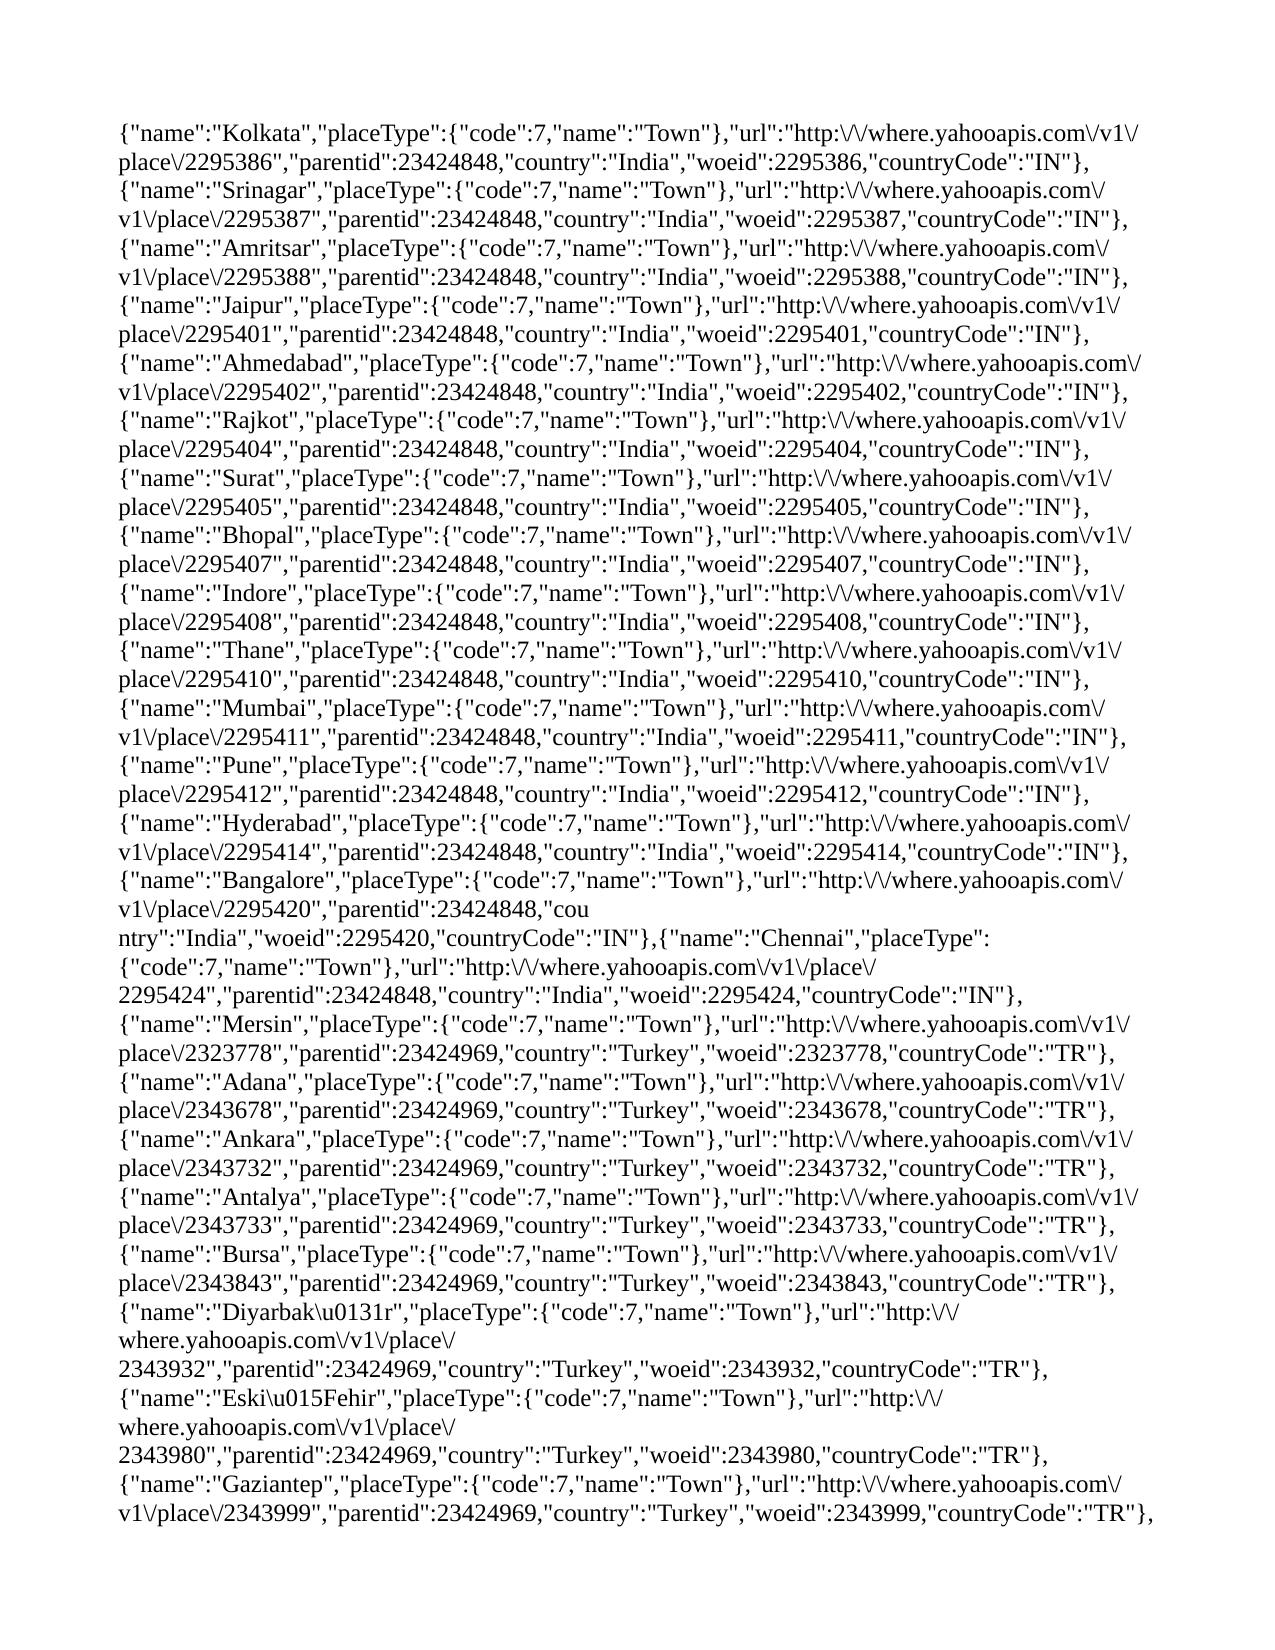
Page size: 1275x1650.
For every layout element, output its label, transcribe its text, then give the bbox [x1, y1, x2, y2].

text {"name":"Kolkata","placeType":{"code":7,"name":"Town"},"url":"http:\/\/where.yahooapis.com\/v1\/place\/2295386","parentid":23424848,"country":"India","woeid":2295386,"countryCode":"IN"},{"name":"Srinagar","placeType":{"code":7,"name":"Town"},"url":"http:\/\/where.yahooapis.com\/v1\/place\/2295387","parentid":23424848,"country":"India","woeid":2295387,"countryCode":"IN"},{"name":"Amritsar","placeType":{"code":7,"name":"Town"},"url":"http:\/\/where.yahooapis.com\/v1\/place\/2295388","parentid":23424848,"country":"India","woeid":2295388,"countryCode":"IN"},{"name":"Jaipur","placeType":{"code":7,"name":"Town"},"url":"http:\/\/where.yahooapis.com\/v1\/place\/2295401","parentid":23424848,"country":"India","woeid":2295401,"countryCode":"IN"},{"name":"Ahmedabad","placeType":{"code":7,"name":"Town"},"url":"http:\/\/where.yahooapis.com\/v1\/place\/2295402","parentid":23424848,"country":"India","woeid":2295402,"countryCode":"IN"},{"name":"Rajkot","placeType":{"code":7,"name":"Town"},"url":"http:\/\/where.yahooapis.com\/v1\/place\/2295404","parentid":23424848,"country":"India","woeid":2295404,"countryCode":"IN"},{"name":"Surat","placeType":{"code":7,"name":"Town"},"url":"http:\/\/where.yahooapis.com\/v1\/place\/2295405","parentid":23424848,"country":"India","woeid":2295405,"countryCode":"IN"},{"name":"Bhopal","placeType":{"code":7,"name":"Town"},"url":"http:\/\/where.yahooapis.com\/v1\/place\/2295407","parentid":23424848,"country":"India","woeid":2295407,"countryCode":"IN"},{"name":"Indore","placeType":{"code":7,"name":"Town"},"url":"http:\/\/where.yahooapis.com\/v1\/place\/2295408","parentid":23424848,"country":"India","woeid":2295408,"countryCode":"IN"},{"name":"Thane","placeType":{"code":7,"name":"Town"},"url":"http:\/\/where.yahooapis.com\/v1\/place\/2295410","parentid":23424848,"country":"India","woeid":2295410,"countryCode":"IN"},{"name":"Mumbai","placeType":{"code":7,"name":"Town"},"url":"http:\/\/where.yahooapis.com\/v1\/place\/2295411","parentid":23424848,"country":"India","woeid":2295411,"countryCode":"IN"},{"name":"Pune","placeType":{"code":7,"name":"Town"},"url":"http:\/\/where.yahooapis.com\/v1\/place\/2295412","parentid":23424848,"country":"India","woeid":2295412,"countryCode":"IN"},{"name":"Hyderabad","placeType":{"code":7,"name":"Town"},"url":"http:\/\/where.yahooapis.com\/v1\/place\/2295414","parentid":23424848,"country":"India","woeid":2295414,"countryCode":"IN"},{"name":"Bangalore","placeType":{"code":7,"name":"Town"},"url":"http:\/\/where.yahooapis.com\/v1\/place\/2295420","parentid":23424848,"cou [118, 118, 1157, 923]
text ntry":"India","woeid":2295420,"countryCode":"IN"},{"name":"Chennai","placeType":{"code":7,"name":"Town"},"url":"http:\/\/where.yahooapis.com\/v1\/place\/2295424","parentid":23424848,"country":"India","woeid":2295424,"countryCode":"IN"},{"name":"Mersin","placeType":{"code":7,"name":"Town"},"url":"http:\/\/where.yahooapis.com\/v1\/place\/2323778","parentid":23424969,"country":"Turkey","woeid":2323778,"countryCode":"TR"},{"name":"Adana","placeType":{"code":7,"name":"Town"},"url":"http:\/\/where.yahooapis.com\/v1\/place\/2343678","parentid":23424969,"country":"Turkey","woeid":2343678,"countryCode":"TR"},{"name":"Ankara","placeType":{"code":7,"name":"Town"},"url":"http:\/\/where.yahooapis.com\/v1\/place\/2343732","parentid":23424969,"country":"Turkey","woeid":2343732,"countryCode":"TR"},{"name":"Antalya","placeType":{"code":7,"name":"Town"},"url":"http:\/\/where.yahooapis.com\/v1\/place\/2343733","parentid":23424969,"country":"Turkey","woeid":2343733,"countryCode":"TR"},{"name":"Bursa","placeType":{"code":7,"name":"Town"},"url":"http:\/\/where.yahooapis.com\/v1\/place\/2343843","parentid":23424969,"country":"Turkey","woeid":2343843,"countryCode":"TR"},{"name":"Diyarbak\u0131r","placeType":{"code":7,"name":"Town"},"url":"http:\/\/where.yahooapis.com\/v1\/place\/2343932","parentid":23424969,"country":"Turkey","woeid":2343932,"countryCode":"TR"},{"name":"Eski\u015Fehir","placeType":{"code":7,"name":"Town"},"url":"http:\/\/where.yahooapis.com\/v1\/place\/2343980","parentid":23424969,"country":"Turkey","woeid":2343980,"countryCode":"TR"},{"name":"Gaziantep","placeType":{"code":7,"name":"Town"},"url":"http:\/\/where.yahooapis.com\/v1\/place\/2343999","parentid":23424969,"country":"Turkey","woeid":2343999,"countryCode":"TR"}, [118, 923, 1157, 1527]
